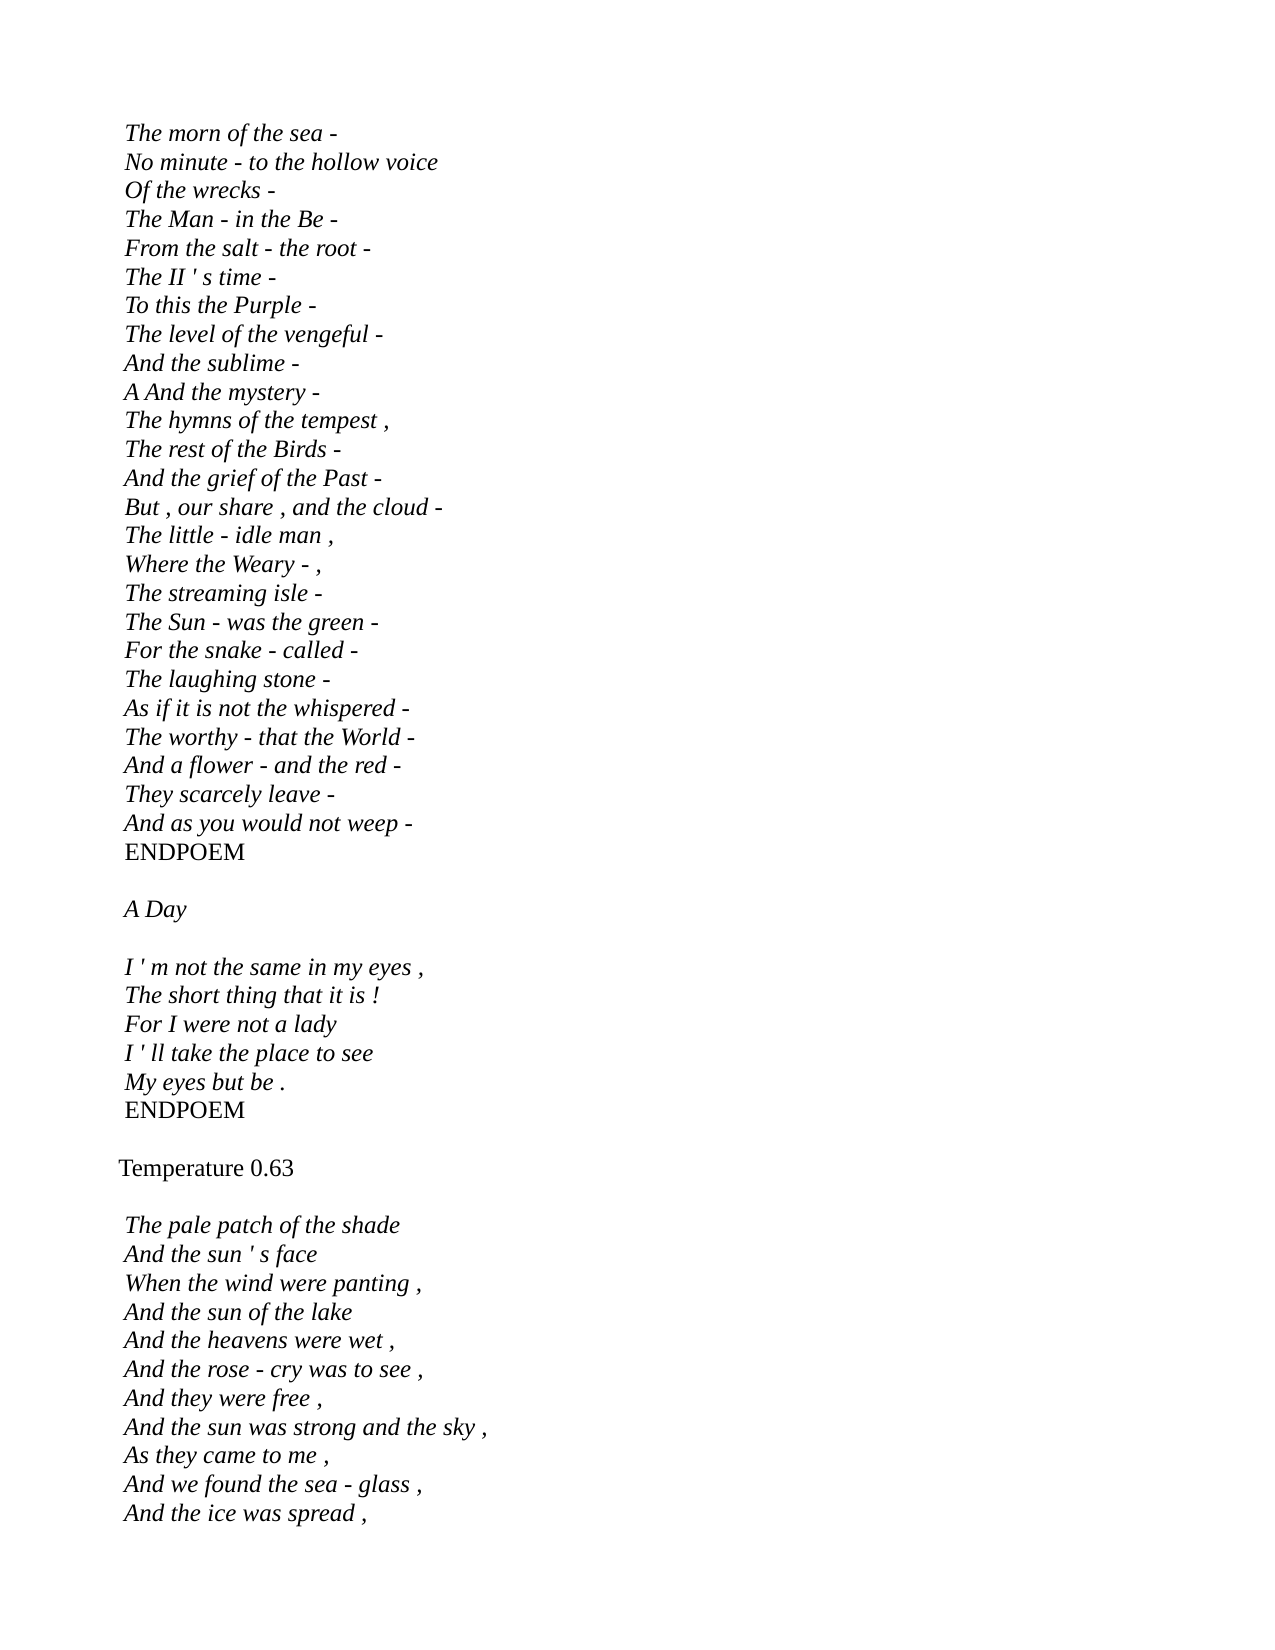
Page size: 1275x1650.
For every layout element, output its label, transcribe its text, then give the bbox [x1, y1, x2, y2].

text Of the wrecks - [118, 176, 1157, 204]
text The rest of the Birds - [118, 434, 1157, 463]
text When the wind were panting , [118, 1268, 1157, 1297]
text And the heavens were wet , [118, 1326, 1157, 1354]
text As they came to me , [118, 1441, 1157, 1469]
text A And the mystery - [118, 377, 1157, 406]
text The morn of the sea - [118, 118, 1157, 147]
text The II ' s time - [118, 262, 1157, 291]
text And the sun ' s face [118, 1239, 1157, 1268]
text The streaming isle - [118, 578, 1157, 607]
text The level of the vengeful - [118, 319, 1157, 348]
text No minute - to the hollow voice [118, 147, 1157, 176]
text And they were free , [118, 1383, 1157, 1412]
text And the rose - cry was to see , [118, 1354, 1157, 1383]
text To this the Purple - [118, 291, 1157, 319]
text The hymns of the tempest , [118, 406, 1157, 434]
text And the sublime - [118, 348, 1157, 377]
text And a flower - and the red - [118, 751, 1157, 779]
text And the grief of the Past - [118, 463, 1157, 492]
text For I were not a lady [118, 1009, 1157, 1038]
text As if it is not the whispered - [118, 693, 1157, 722]
text And the ice was spread , [118, 1498, 1157, 1527]
text The short thing that it is ! [118, 981, 1157, 1009]
text But , our share , and the cloud - [118, 492, 1157, 521]
text The pale patch of the shade [118, 1211, 1157, 1239]
text The Man - in the Be - [118, 204, 1157, 233]
text ENDPOEM [118, 1096, 1157, 1124]
text My eyes but be . [118, 1067, 1157, 1096]
text For the snake - called - [118, 636, 1157, 664]
text ENDPOEM [118, 837, 1157, 866]
text I ' ll take the place to see [118, 1038, 1157, 1067]
text Where the Weary - , [118, 549, 1157, 578]
text And the sun was strong and the sky , [118, 1412, 1157, 1441]
text The little - idle man , [118, 521, 1157, 549]
text The worthy - that the World - [118, 722, 1157, 751]
text And as you would not weep - [118, 808, 1157, 837]
text A Day [118, 894, 1157, 923]
text And the sun of the lake [118, 1297, 1157, 1326]
text The laughing stone - [118, 664, 1157, 693]
text I ' m not the same in my eyes , [118, 952, 1157, 981]
text And we found the sea - glass , [118, 1469, 1157, 1498]
text From the salt - the root - [118, 233, 1157, 262]
text The Sun - was the green - [118, 607, 1157, 636]
text Temperature 0.63 [118, 1153, 1157, 1182]
text They scarcely leave - [118, 779, 1157, 808]
